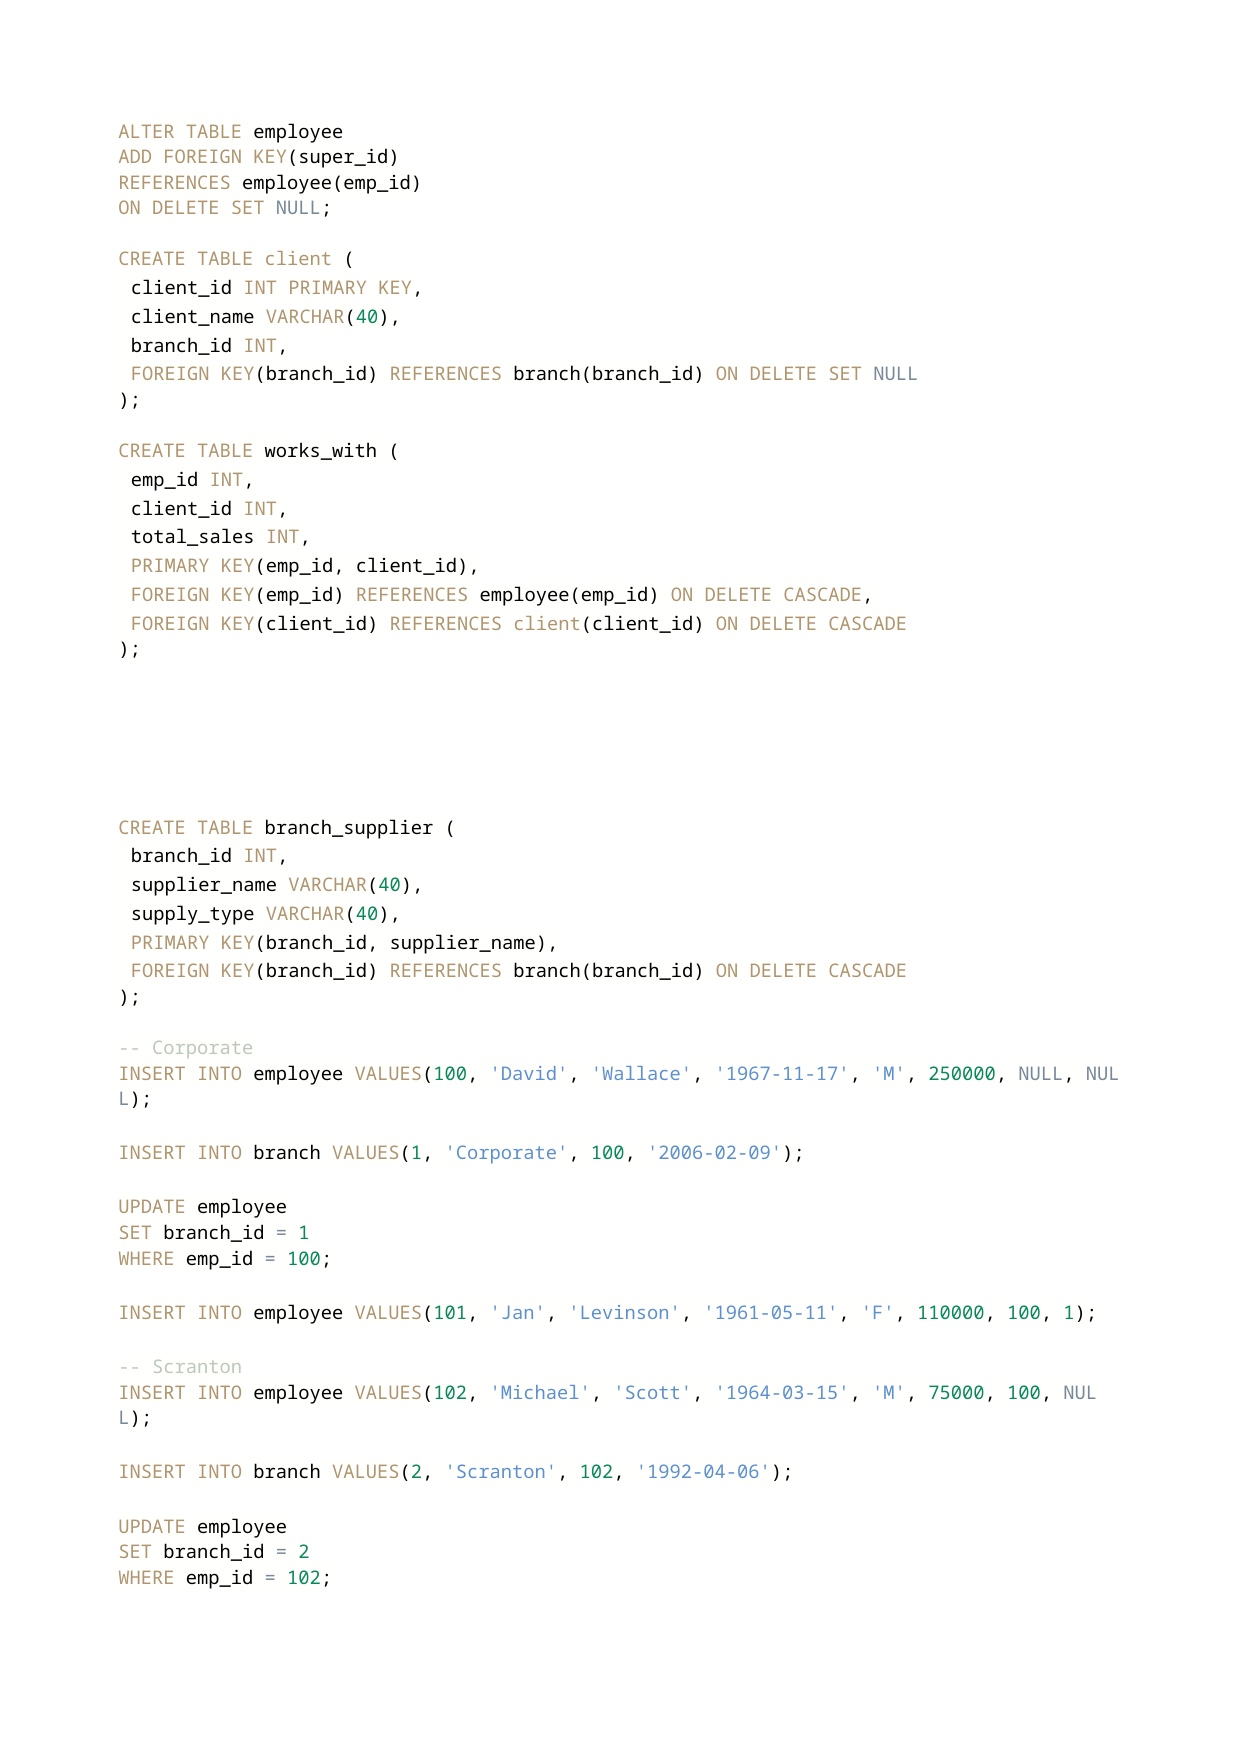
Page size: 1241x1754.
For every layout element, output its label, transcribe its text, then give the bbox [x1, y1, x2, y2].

text INSERT INTO employee VALUES(101, 'Jan', 'Levinson', '1961-05-11', 'F', 110000, 100, 1); [118, 1299, 1122, 1325]
text total_sales INT, [118, 520, 1122, 549]
text INSERT INTO employee VALUES(100, 'David', 'Wallace', '1967-11-17', 'M', 250000, NULL, NULL); [118, 1060, 1122, 1111]
text UPDATE employee [118, 1513, 1122, 1538]
text WHERE emp_id = 100; [118, 1245, 1122, 1270]
text branch_id INT, [118, 839, 1122, 868]
text -- Corporate [118, 1034, 1122, 1060]
text REFERENCES employee(emp_id) [118, 169, 1122, 195]
text WHERE emp_id = 102; [118, 1564, 1122, 1589]
text UPDATE employee [118, 1194, 1122, 1219]
text PRIMARY KEY(emp_id, client_id), [118, 549, 1122, 578]
text CREATE TABLE client ( [118, 246, 1122, 271]
text INSERT INTO branch VALUES(1, 'Corporate', 100, '2006-02-09'); [118, 1139, 1122, 1165]
text ); [118, 983, 1122, 1009]
text branch_id INT, [118, 329, 1122, 357]
text emp_id INT, [118, 463, 1122, 492]
text -- Scranton [118, 1353, 1122, 1379]
text FOREIGN KEY(branch_id) REFERENCES branch(branch_id) ON DELETE SET NULL [118, 357, 1122, 386]
text client_id INT PRIMARY KEY, [118, 271, 1122, 300]
text ); [118, 635, 1122, 661]
text INSERT INTO branch VALUES(2, 'Scranton', 102, '1992-04-06'); [118, 1459, 1122, 1484]
text ADD FOREIGN KEY(super_id) [118, 144, 1122, 169]
text ON DELETE SET NULL; [118, 195, 1122, 246]
text SET branch_id = 1 [118, 1219, 1122, 1245]
text ALTER TABLE employee [118, 118, 1122, 144]
text SET branch_id = 2 [118, 1538, 1122, 1564]
text FOREIGN KEY(emp_id) REFERENCES employee(emp_id) ON DELETE CASCADE, [118, 578, 1122, 607]
text CREATE TABLE branch_supplier ( [118, 814, 1122, 839]
text client_id INT, [118, 492, 1122, 520]
text ); [118, 386, 1122, 412]
text client_name VARCHAR(40), [118, 300, 1122, 329]
text supplier_name VARCHAR(40), [118, 868, 1122, 897]
text supply_type VARCHAR(40), [118, 897, 1122, 926]
text PRIMARY KEY(branch_id, supplier_name), [118, 926, 1122, 954]
text INSERT INTO employee VALUES(102, 'Michael', 'Scott', '1964-03-15', 'M', 75000, 100, NULL); [118, 1379, 1122, 1430]
text CREATE TABLE works_with ( [118, 412, 1122, 463]
text FOREIGN KEY(client_id) REFERENCES client(client_id) ON DELETE CASCADE [118, 607, 1122, 635]
text FOREIGN KEY(branch_id) REFERENCES branch(branch_id) ON DELETE CASCADE [118, 954, 1122, 983]
